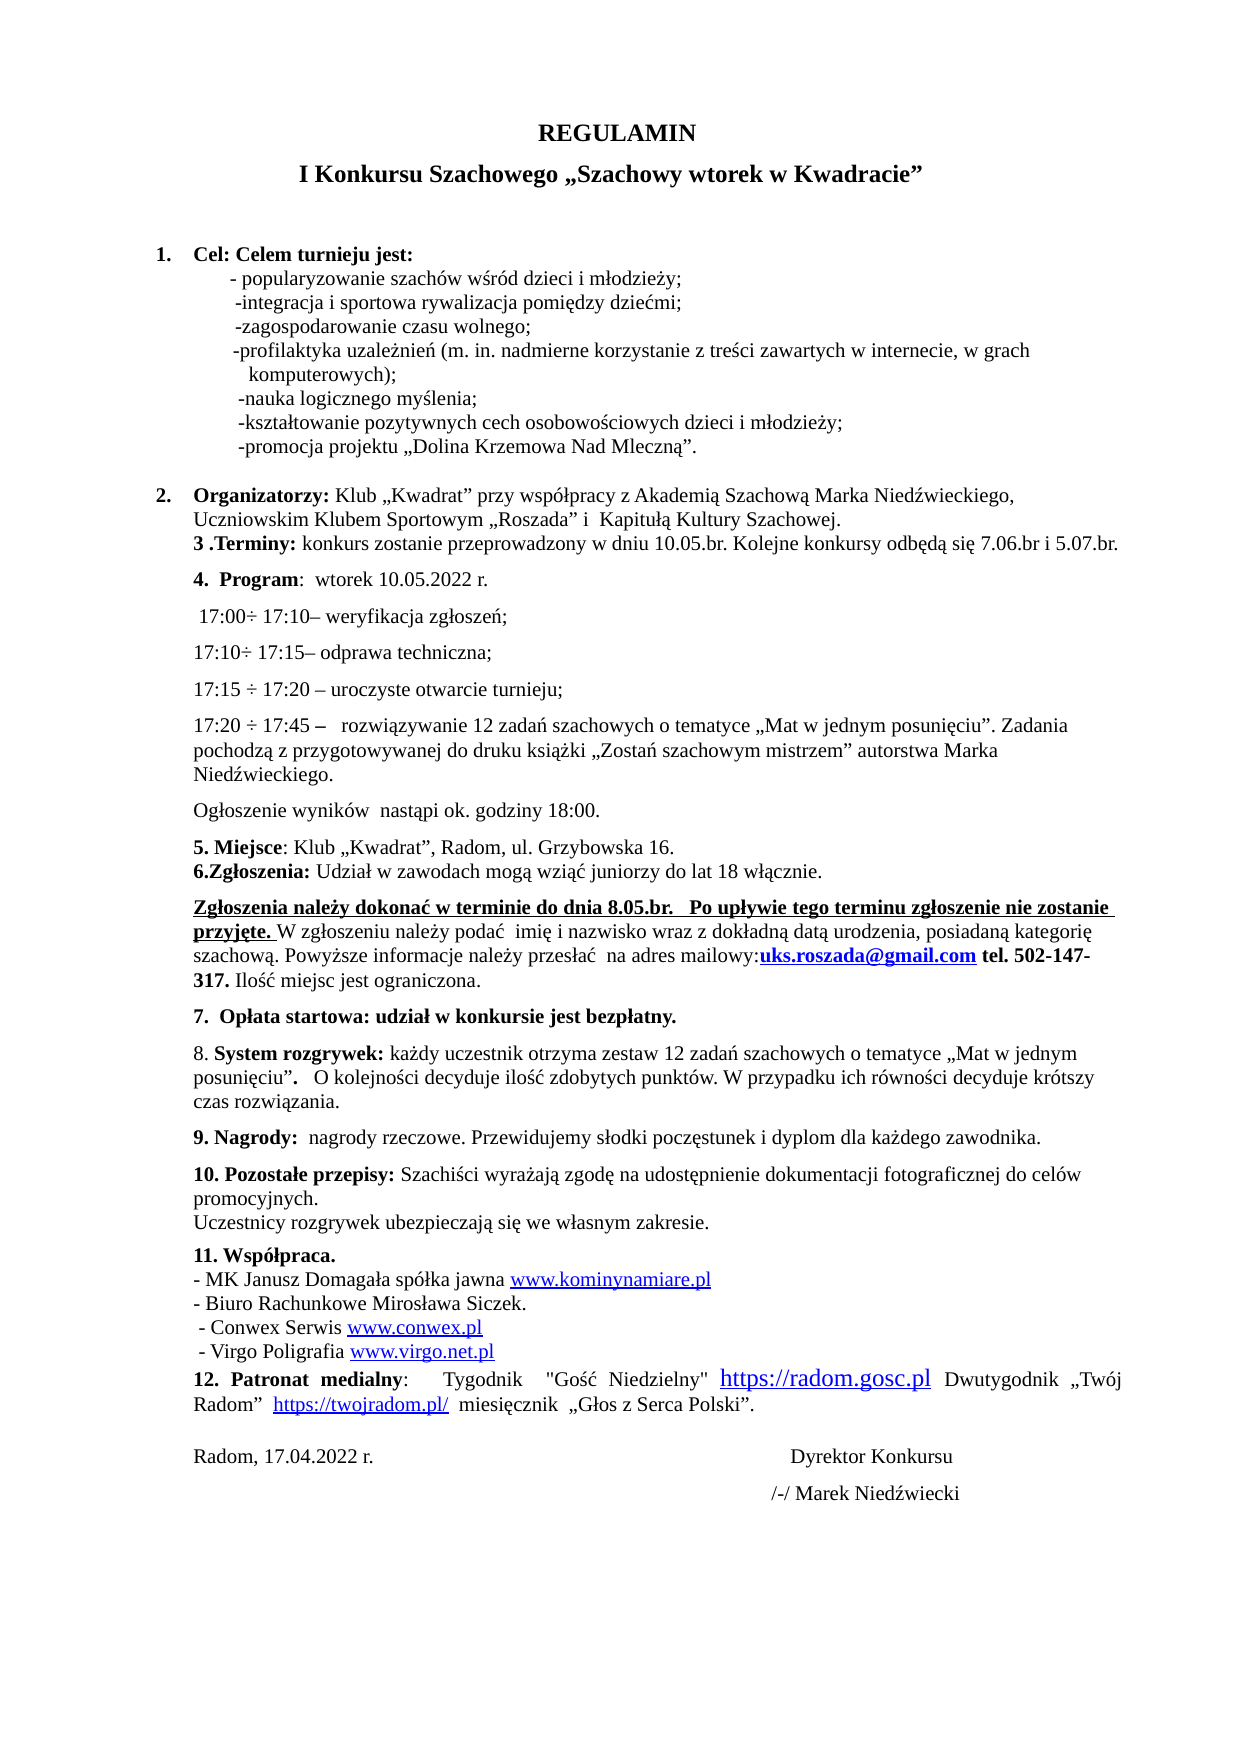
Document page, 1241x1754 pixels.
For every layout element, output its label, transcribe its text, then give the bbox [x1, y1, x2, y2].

list 8. System rozgrywek: każdy uczestnik otrzyma zestaw 12 zadań szachowych o tematyce „Mat w jednym posunięciu”. O kolejności decyduje ilość zdobytych punktów. W przypadku ich równości decyduje krótszy czas rozwiązania. [156, 1041, 1122, 1113]
text REGULAMIN [118, 118, 1122, 147]
list - popularyzowanie szachów wśród dzieci i młodzieży; [156, 266, 1122, 290]
list 6.Zgłoszenia: Udział w zawodach mogą wziąć juniorzy do lat 18 włącznie. [156, 859, 1122, 883]
list 12. Patronat medialny: Tygodnik "Gość Niedzielny" https://radom.gosc.pl Dwutygodnik „Twój Radom” https://twojradom.pl/ miesięcznik „Głos z Serca Polski”. [156, 1363, 1122, 1416]
list 10. Pozostałe przepisy: Szachiści wyrażają zgodę na udostępnienie dokumentacji fotograficznej do celów promocyjnych. [156, 1162, 1122, 1210]
text komputerowych); [118, 362, 1122, 386]
list Organizatorzy: Klub „Kwadrat” przy współpracy z Akademią Szachową Marka Niedźwieckiego, Uczniowskim Klubem Sportowym „Roszada” i Kapitułą Kultury Szachowej. [156, 482, 1122, 531]
list 17:20 ÷ 17:45 – rozwiązywanie 12 zadań szachowych o tematyce „Mat w jednym posunięciu”. Zadania pochodzą z przygotowywanej do druku książki „Zostań szachowym mistrzem” autorstwa Marka Niedźwieckiego. [156, 713, 1122, 786]
list Zgłoszenia należy dokonać w terminie do dnia 8.05.br. Po upływie tego terminu zgłoszenie nie zostanie przyjęte. W zgłoszeniu należy podać imię i nazwisko wraz z dokładną datą urodzenia, posiadaną kategorię szachową. Powyższe informacje należy przesłać na adres mailowy:uks.roszada@gmail.com tel. 502-147-317. Ilość miejsc jest ograniczona. [156, 895, 1122, 992]
list 9. Nagrody: nagrody rzeczowe. Przewidujemy słodki poczęstunek i dyplom dla każdego zawodnika. [156, 1125, 1122, 1149]
list 5. Miejsce: Klub „Kwadrat”, Radom, ul. Grzybowska 16. [156, 835, 1122, 859]
list 17:10÷ 17:15– odprawa techniczna; [156, 640, 1122, 664]
list /-/ Marek Niedźwiecki [156, 1481, 1122, 1505]
list 3 .Terminy: konkurs zostanie przeprowadzony w dniu 10.05.br. Kolejne konkursy odbędą się 7.06.br i 5.07.br. [156, 531, 1122, 555]
list Radom, 17.04.2022 r. Dyrektor Konkursu [156, 1444, 1122, 1468]
text -kształtowanie pozytywnych cech osobowościowych dzieci i młodzieży; [118, 410, 1122, 434]
list Ogłoszenie wyników nastąpi ok. godziny 18:00. [156, 798, 1122, 822]
text -promocja projektu „Dolina Krzemowa Nad Mleczną”. [118, 434, 1122, 458]
list - Conwex Serwis www.conwex.pl [156, 1315, 1122, 1339]
list Uczestnicy rozgrywek ubezpieczają się we własnym zakresie. [156, 1210, 1122, 1234]
list 17:00÷ 17:10– weryfikacja zgłoszeń; [156, 604, 1122, 628]
list -integracja i sportowa rywalizacja pomiędzy dziećmi; [156, 290, 1122, 314]
list 7. Opłata startowa: udział w konkursie jest bezpłatny. [156, 1004, 1122, 1028]
list Cel: Celem turnieju jest: [156, 242, 1122, 266]
list - MK Janusz Domagała spółka jawna www.kominynamiare.pl [156, 1267, 1122, 1291]
list 11. Współpraca. [156, 1242, 1122, 1267]
list - Biuro Rachunkowe Mirosława Siczek. [156, 1291, 1122, 1315]
text I Konkursu Szachowego „Szachowy wtorek w Kwadracie” [118, 159, 1122, 188]
list 4. Program: wtorek 10.05.2022 r. [156, 567, 1122, 591]
list 17:15 ÷ 17:20 – uroczyste otwarcie turnieju; [156, 677, 1122, 701]
text -profilaktyka uzależnień (m. in. nadmierne korzystanie z treści zawartych w internecie, w grach [118, 338, 1122, 362]
text -nauka logicznego myślenia; [118, 386, 1122, 410]
list -zagospodarowanie czasu wolnego; [156, 314, 1122, 338]
list - Virgo Poligrafia www.virgo.net.pl [156, 1339, 1122, 1363]
